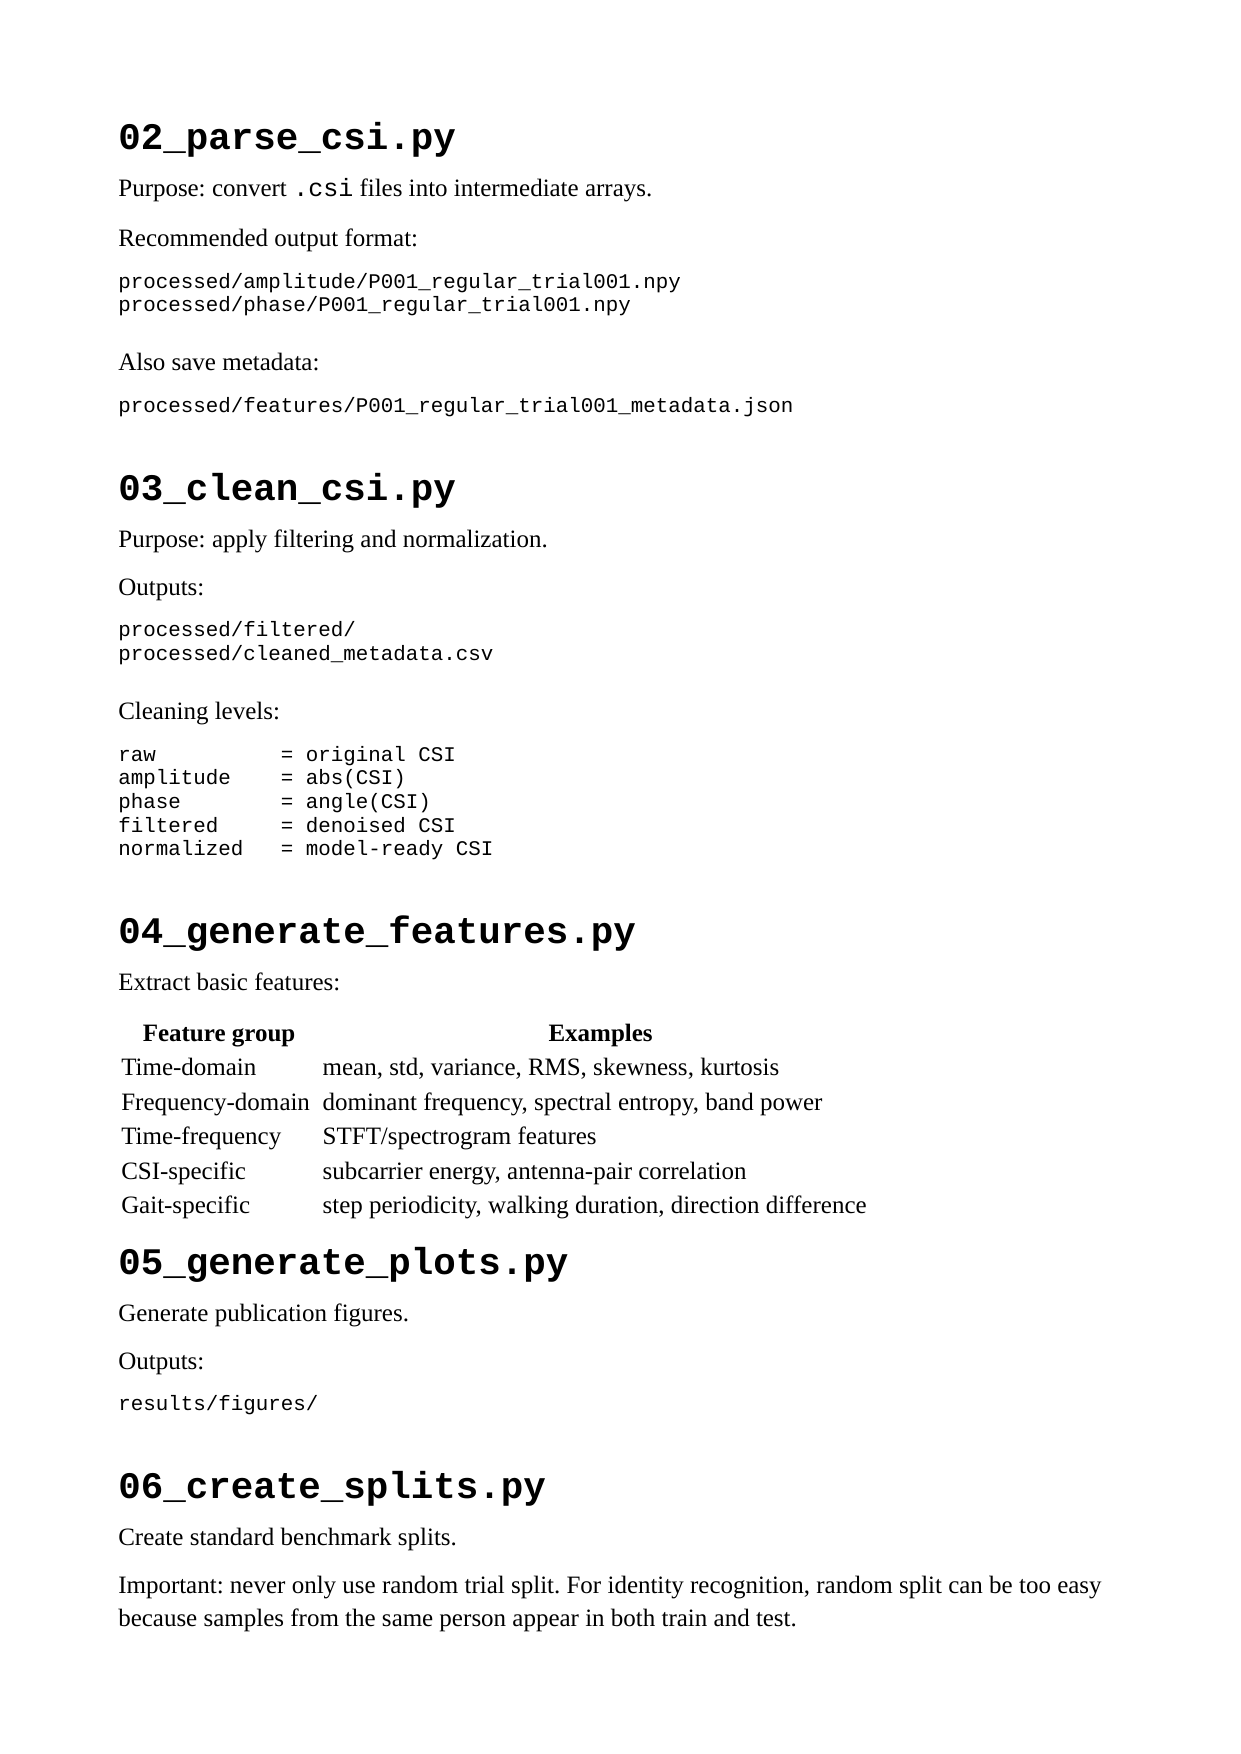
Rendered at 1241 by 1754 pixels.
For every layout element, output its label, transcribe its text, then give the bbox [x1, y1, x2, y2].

text processed/features/P001_regular_trial001_metadata.json [118, 395, 1122, 419]
table_cell Frequency-domain [118, 1084, 319, 1118]
text filtered = denoised CSI [118, 814, 1122, 838]
text processed/phase/P001_regular_trial001.npy [118, 294, 1122, 318]
table_cell mean, std, variance, RMS, skewness, kurtosis [320, 1049, 881, 1084]
table_header Feature group [118, 1015, 319, 1049]
text Generate publication figures. [118, 1298, 1122, 1327]
subtitle 04_generate_features.py [118, 912, 1122, 955]
table_cell dominant frequency, spectral entropy, band power [320, 1084, 881, 1118]
text Also save metadata: [118, 347, 1122, 376]
text amplitude = abs(CSI) [118, 767, 1122, 791]
table_cell subcarrier energy, antenna-pair correlation [320, 1153, 881, 1188]
table_cell Time-domain [118, 1049, 319, 1084]
text Extract basic features: [118, 967, 1122, 996]
text Outputs: [118, 572, 1122, 600]
text processed/filtered/ [118, 619, 1122, 643]
subtitle 03_clean_csi.py [118, 469, 1122, 512]
text Purpose: convert .csi files into intermediate arrays. [118, 173, 1122, 204]
text Outputs: [118, 1346, 1122, 1374]
text processed/cleaned_metadata.csv [118, 643, 1122, 667]
text normalized = model-ready CSI [118, 838, 1122, 862]
table_cell CSI-specific [118, 1153, 319, 1188]
text phase = angle(CSI) [118, 791, 1122, 814]
text Purpose: apply filtering and normalization. [118, 524, 1122, 553]
table_cell STFT/spectrogram features [320, 1119, 881, 1153]
text Important: never only use random trial split. For identity recognition, random split can be too easy because samples from the same person appear in both train and test. [118, 1570, 1122, 1632]
subtitle 02_parse_csi.py [118, 118, 1122, 161]
text Cleaning levels: [118, 696, 1122, 725]
text Recommended output format: [118, 223, 1122, 252]
subtitle 06_create_splits.py [118, 1467, 1122, 1510]
table_cell Gait-specific [118, 1188, 319, 1222]
table_cell Time-frequency [118, 1119, 319, 1153]
text processed/amplitude/P001_regular_trial001.npy [118, 271, 1122, 294]
text Create standard benchmark splits. [118, 1522, 1122, 1551]
table_header Examples [320, 1015, 881, 1049]
table_cell step periodicity, walking duration, direction difference [320, 1188, 881, 1222]
text results/figures/ [118, 1393, 1122, 1417]
text raw = original CSI [118, 744, 1122, 767]
subtitle 05_generate_plots.py [118, 1243, 1122, 1286]
